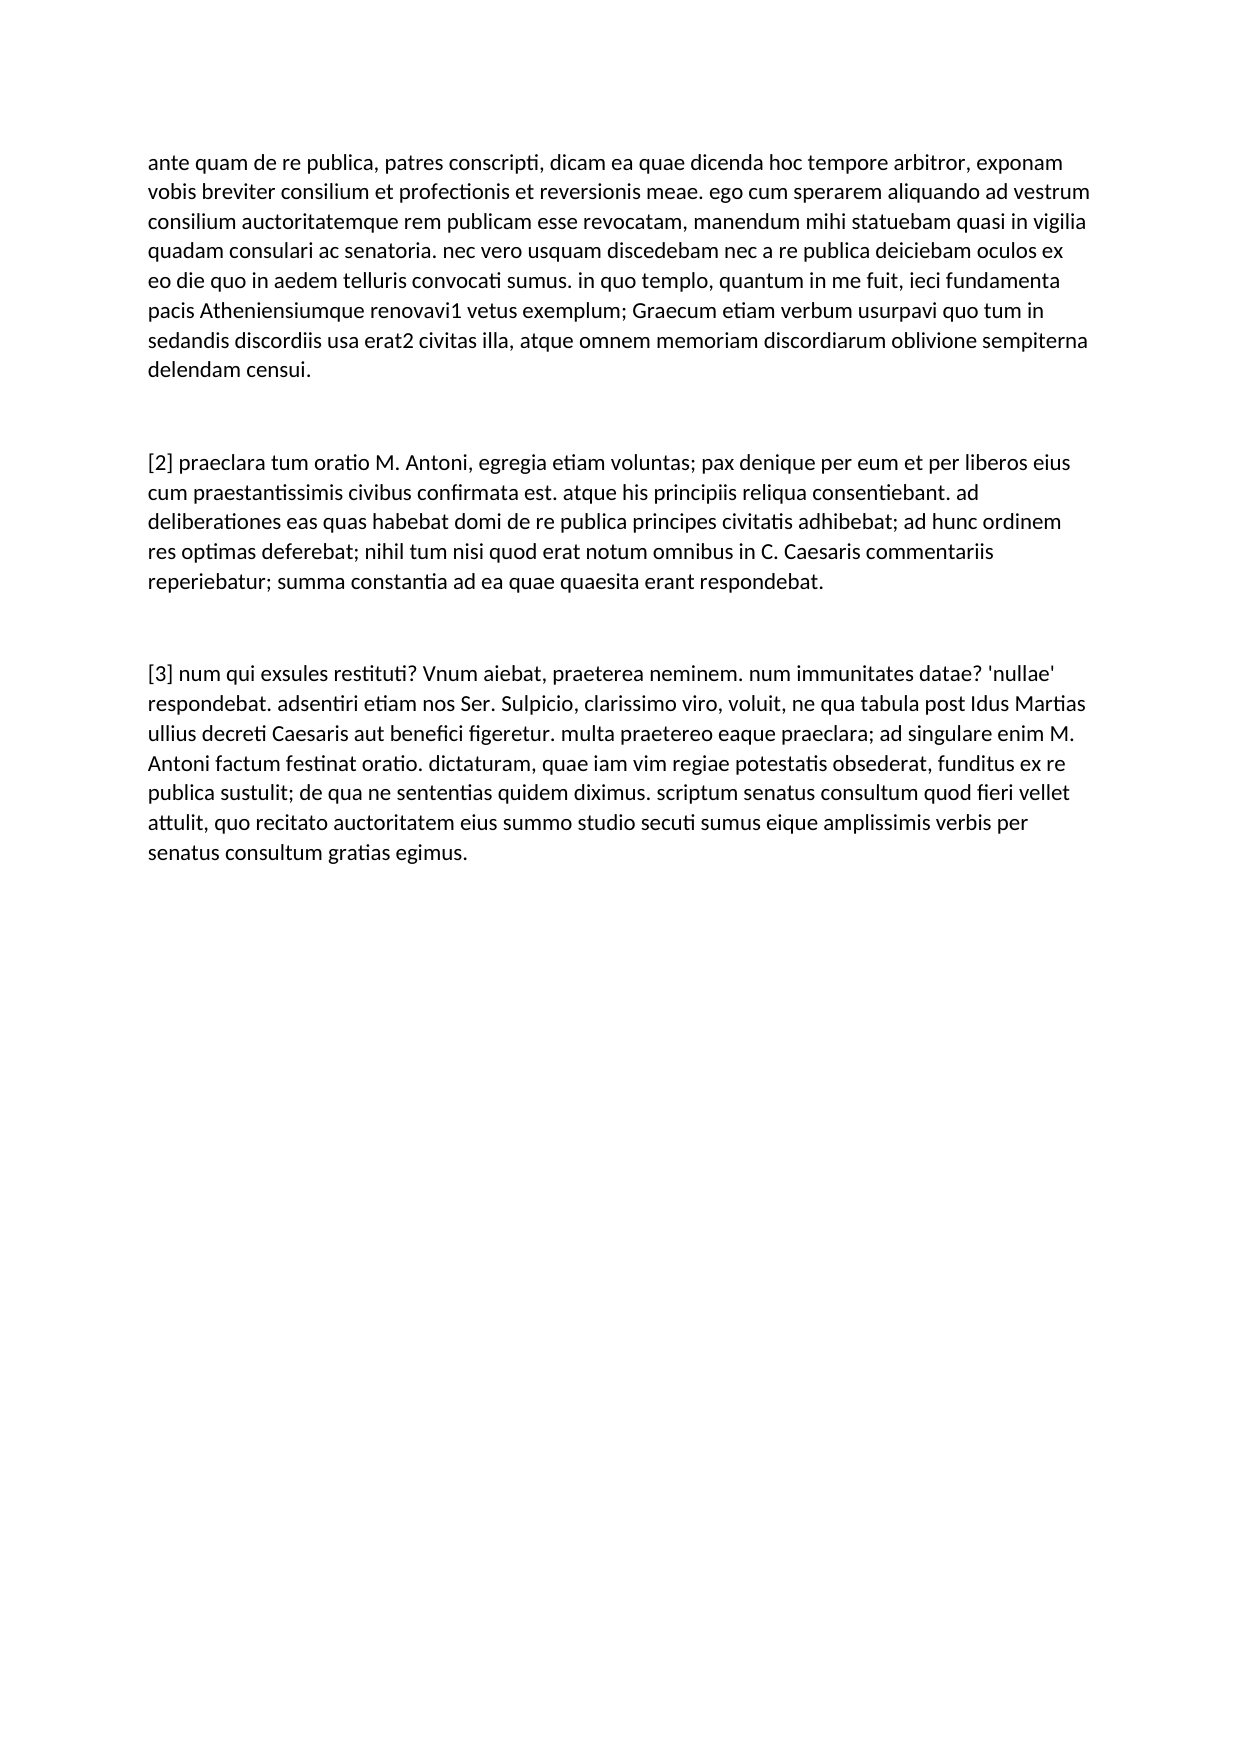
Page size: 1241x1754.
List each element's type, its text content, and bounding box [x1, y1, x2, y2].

text [2] praeclara tum oratio M. Antoni, egregia etiam voluntas; pax denique per eum et per liberos eius cum praestantissimis civibus confirmata est. atque his principiis reliqua consentiebant. ad deliberationes eas quas habebat domi de re publica principes civitatis adhibebat; ad hunc ordinem res optimas deferebat; nihil tum nisi quod erat notum omnibus in C. Caesaris commentariis reperiebatur; summa constantia ad ea quae quaesita erant respondebat. [148, 448, 1093, 595]
text [3] num qui exsules restituti? Vnum aiebat, praeterea neminem. num immunitates datae? 'nullae' respondebat. adsentiri etiam nos Ser. Sulpicio, clarissimo viro, voluit, ne qua tabula post Idus Martias ullius decreti Caesaris aut benefici figeretur. multa praetereo eaque praeclara; ad singulare enim M. Antoni factum festinat oratio. dictaturam, quae iam vim regiae potestatis obsederat, funditus ex re publica sustulit; de qua ne sententias quidem diximus. scriptum senatus consultum quod fieri vellet attulit, quo recitato auctoritatem eius summo studio secuti sumus eique amplissimis verbis per senatus consultum gratias egimus. [148, 659, 1093, 866]
text ante quam de re publica, patres conscripti, dicam ea quae dicenda hoc tempore arbitror, exponam vobis breviter consilium et profectionis et reversionis meae. ego cum sperarem aliquando ad vestrum consilium auctoritatemque rem publicam esse revocatam, manendum mihi statuebam quasi in vigilia quadam consulari ac senatoria. nec vero usquam discedebam nec a re publica deiciebam oculos ex eo die quo in aedem telluris convocati sumus. in quo templo, quantum in me fuit, ieci fundamenta pacis Atheniensiumque renovavi1 vetus exemplum; Graecum etiam verbum usurpavi quo tum in sedandis discordiis usa erat2 civitas illa, atque omnem memoriam discordiarum oblivione sempiterna delendam censui. [148, 148, 1093, 383]
